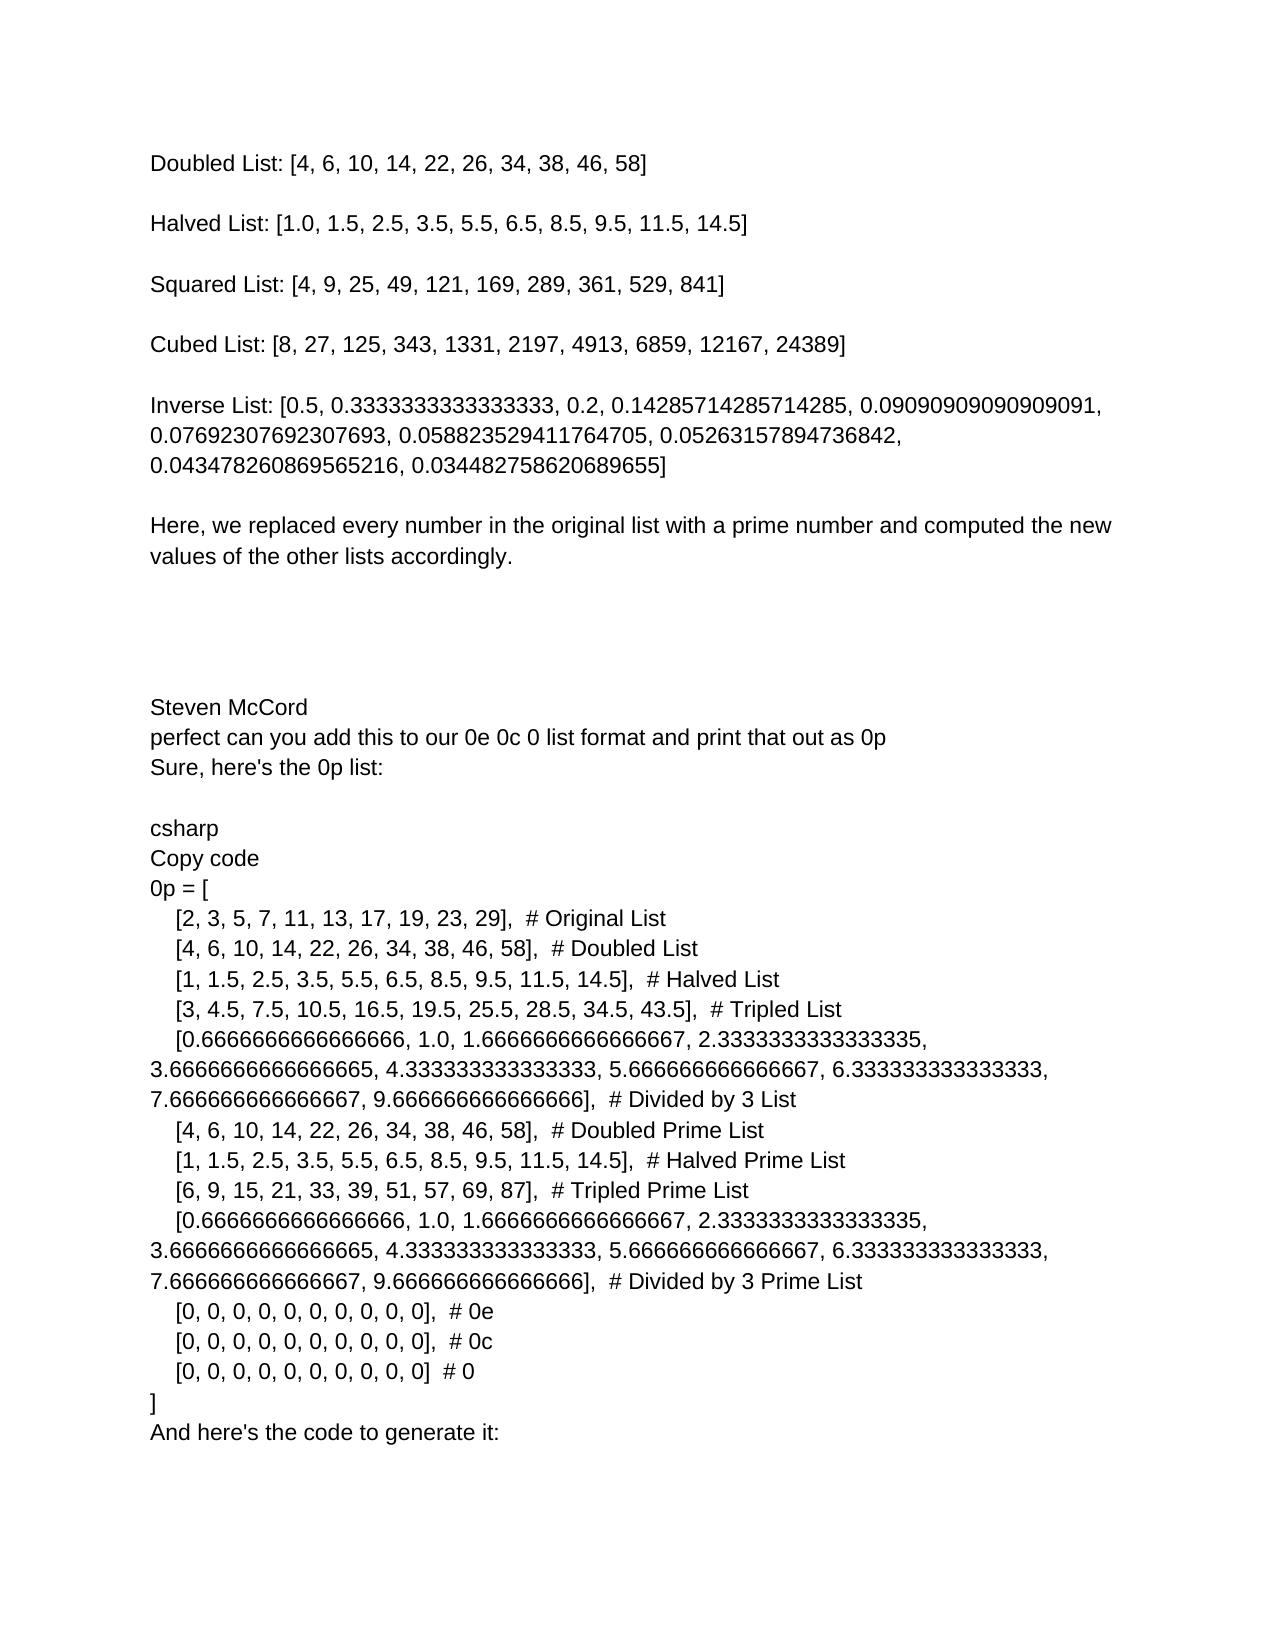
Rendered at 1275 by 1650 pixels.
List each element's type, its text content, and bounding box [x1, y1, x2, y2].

text csharp [150, 814, 1125, 841]
text [1, 1.5, 2.5, 3.5, 5.5, 6.5, 8.5, 9.5, 11.5, 14.5], # Halved List [150, 966, 1125, 992]
text Steven McCord [150, 694, 1125, 720]
text [2, 3, 5, 7, 11, 13, 17, 19, 23, 29], # Original List [150, 905, 1125, 932]
text Cubed List: [8, 27, 125, 343, 1331, 2197, 4913, 6859, 12167, 24389] [150, 331, 1125, 358]
text [0.6666666666666666, 1.0, 1.6666666666666667, 2.3333333333333335, 3.6666666666666665, 4.333333333333333, 5.666666666666667, 6.333333333333333, 7.666666666666667, 9.666666666666666], # Divided by 3 Prime List [150, 1207, 1125, 1294]
text [6, 9, 15, 21, 33, 39, 51, 57, 69, 87], # Tripled Prime List [150, 1177, 1125, 1203]
text [4, 6, 10, 14, 22, 26, 34, 38, 46, 58], # Doubled List [150, 935, 1125, 962]
text Copy code [150, 845, 1125, 871]
text [0, 0, 0, 0, 0, 0, 0, 0, 0, 0], # 0c [150, 1328, 1125, 1354]
text Sure, here's the 0p list: [150, 754, 1125, 781]
text ] [150, 1388, 1125, 1415]
text [3, 4.5, 7.5, 10.5, 16.5, 19.5, 25.5, 28.5, 34.5, 43.5], # Tripled List [150, 996, 1125, 1022]
text Halved List: [1.0, 1.5, 2.5, 3.5, 5.5, 6.5, 8.5, 9.5, 11.5, 14.5] [150, 210, 1125, 237]
text perfect can you add this to our 0e 0c 0 list format and print that out as 0p [150, 724, 1125, 750]
text [0.6666666666666666, 1.0, 1.6666666666666667, 2.3333333333333335, 3.6666666666666665, 4.333333333333333, 5.666666666666667, 6.333333333333333, 7.666666666666667, 9.666666666666666], # Divided by 3 List [150, 1026, 1125, 1113]
text [4, 6, 10, 14, 22, 26, 34, 38, 46, 58], # Doubled Prime List [150, 1117, 1125, 1143]
text Here, we replaced every number in the original list with a prime number and computed the new values of the other lists accordingly. [150, 512, 1125, 569]
text Inverse List: [0.5, 0.3333333333333333, 0.2, 0.14285714285714285, 0.09090909090909091, 0.07692307692307693, 0.058823529411764705, 0.05263157894736842, 0.043478260869565216, 0.034482758620689655] [150, 392, 1125, 478]
text And here's the code to generate it: [150, 1419, 1125, 1445]
text [1, 1.5, 2.5, 3.5, 5.5, 6.5, 8.5, 9.5, 11.5, 14.5], # Halved Prime List [150, 1147, 1125, 1173]
text [0, 0, 0, 0, 0, 0, 0, 0, 0, 0], # 0e [150, 1298, 1125, 1324]
text Doubled List: [4, 6, 10, 14, 22, 26, 34, 38, 46, 58] [150, 150, 1125, 176]
text [0, 0, 0, 0, 0, 0, 0, 0, 0, 0] # 0 [150, 1358, 1125, 1385]
text Squared List: [4, 9, 25, 49, 121, 169, 289, 361, 529, 841] [150, 271, 1125, 297]
text 0p = [ [150, 875, 1125, 901]
